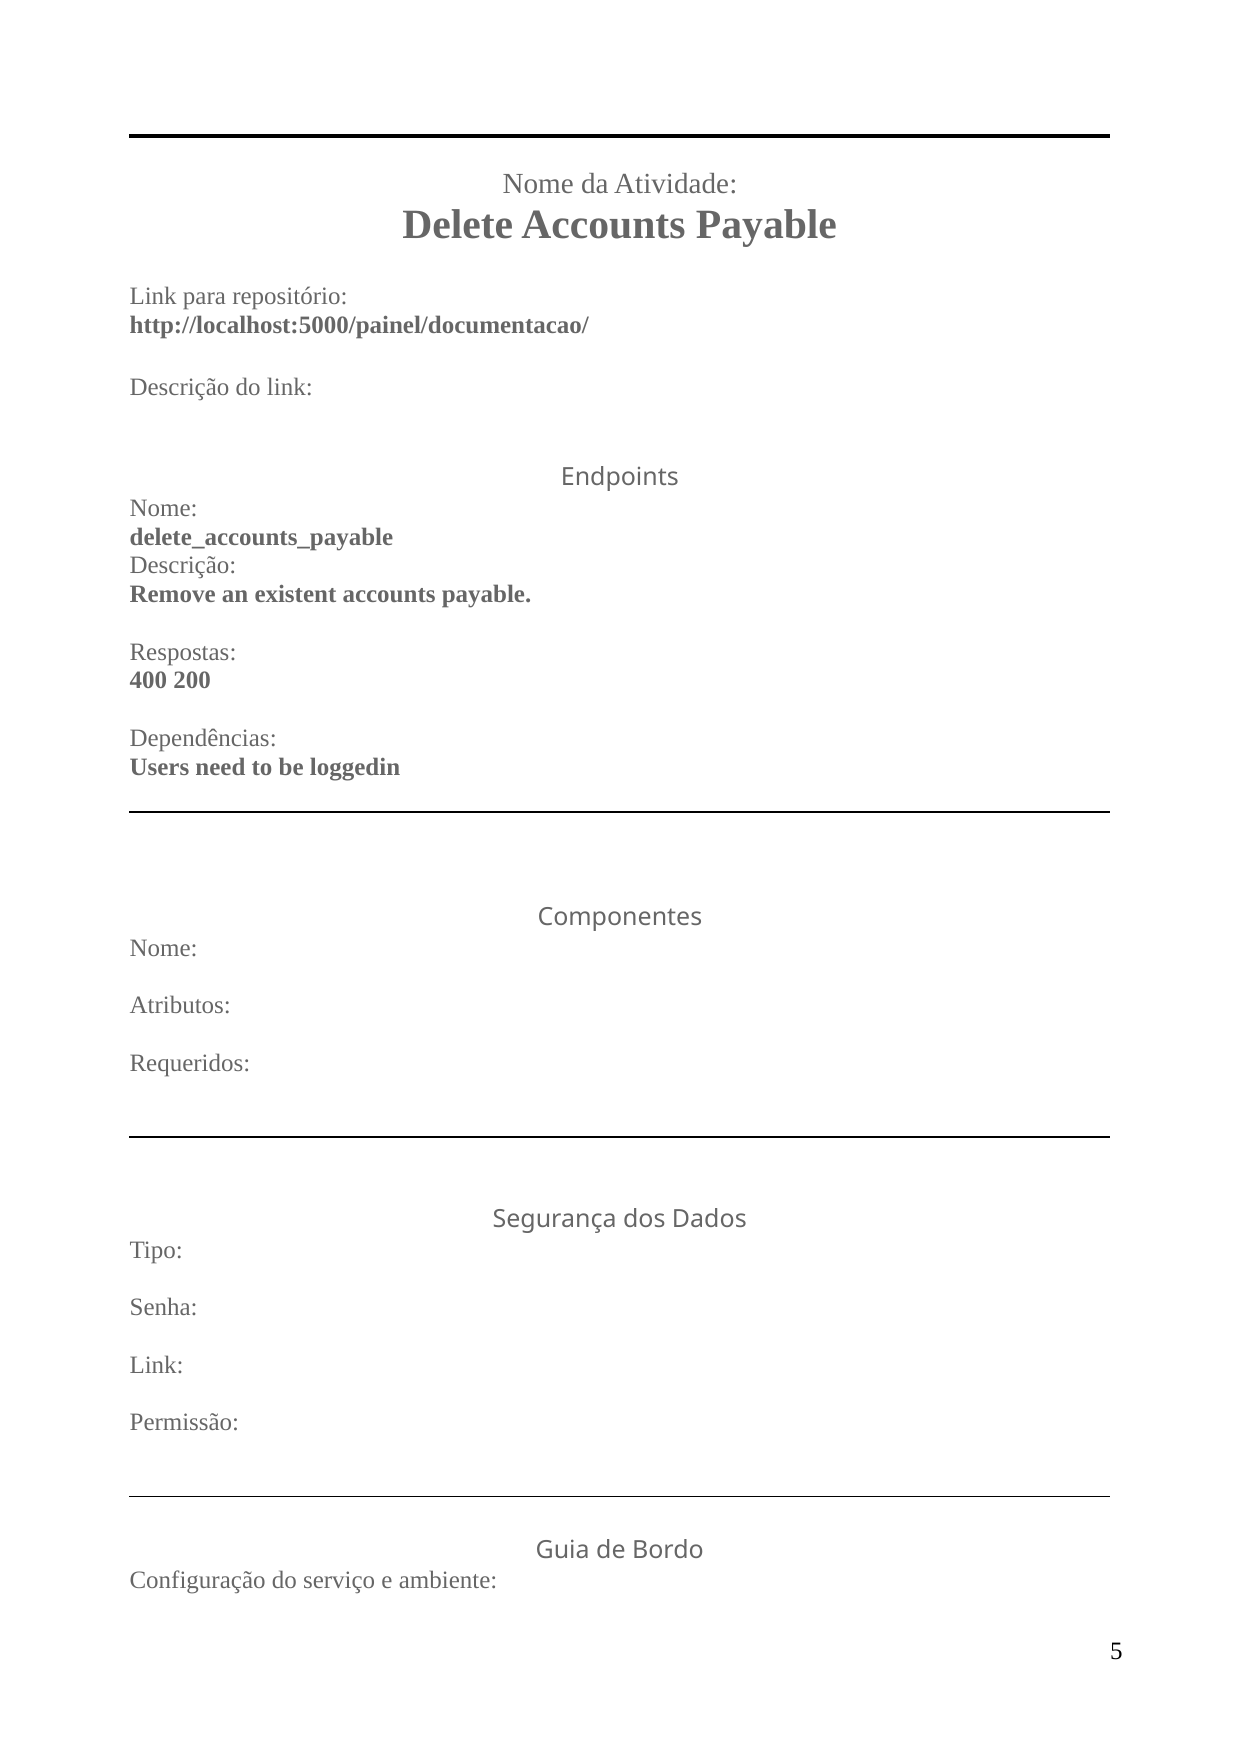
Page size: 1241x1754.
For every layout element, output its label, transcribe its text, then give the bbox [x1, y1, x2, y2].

table_header Nome da Atividade: Delete Accounts Payable Link para repositório: http://localhost:5000/painel/documentacao/ Descrição do link: Endpoints Nome: delete_accounts_payable Descrição: Remove an existent accounts payable. Respostas: 400 200 Dependências: Users need to be loggedin Componentes Nome: Atributos: Requeridos: Segurança dos Dados Tipo: Senha: Link: Permissão: Guia de Bordo Configuração do serviço e ambiente: [118, 104, 1121, 1623]
